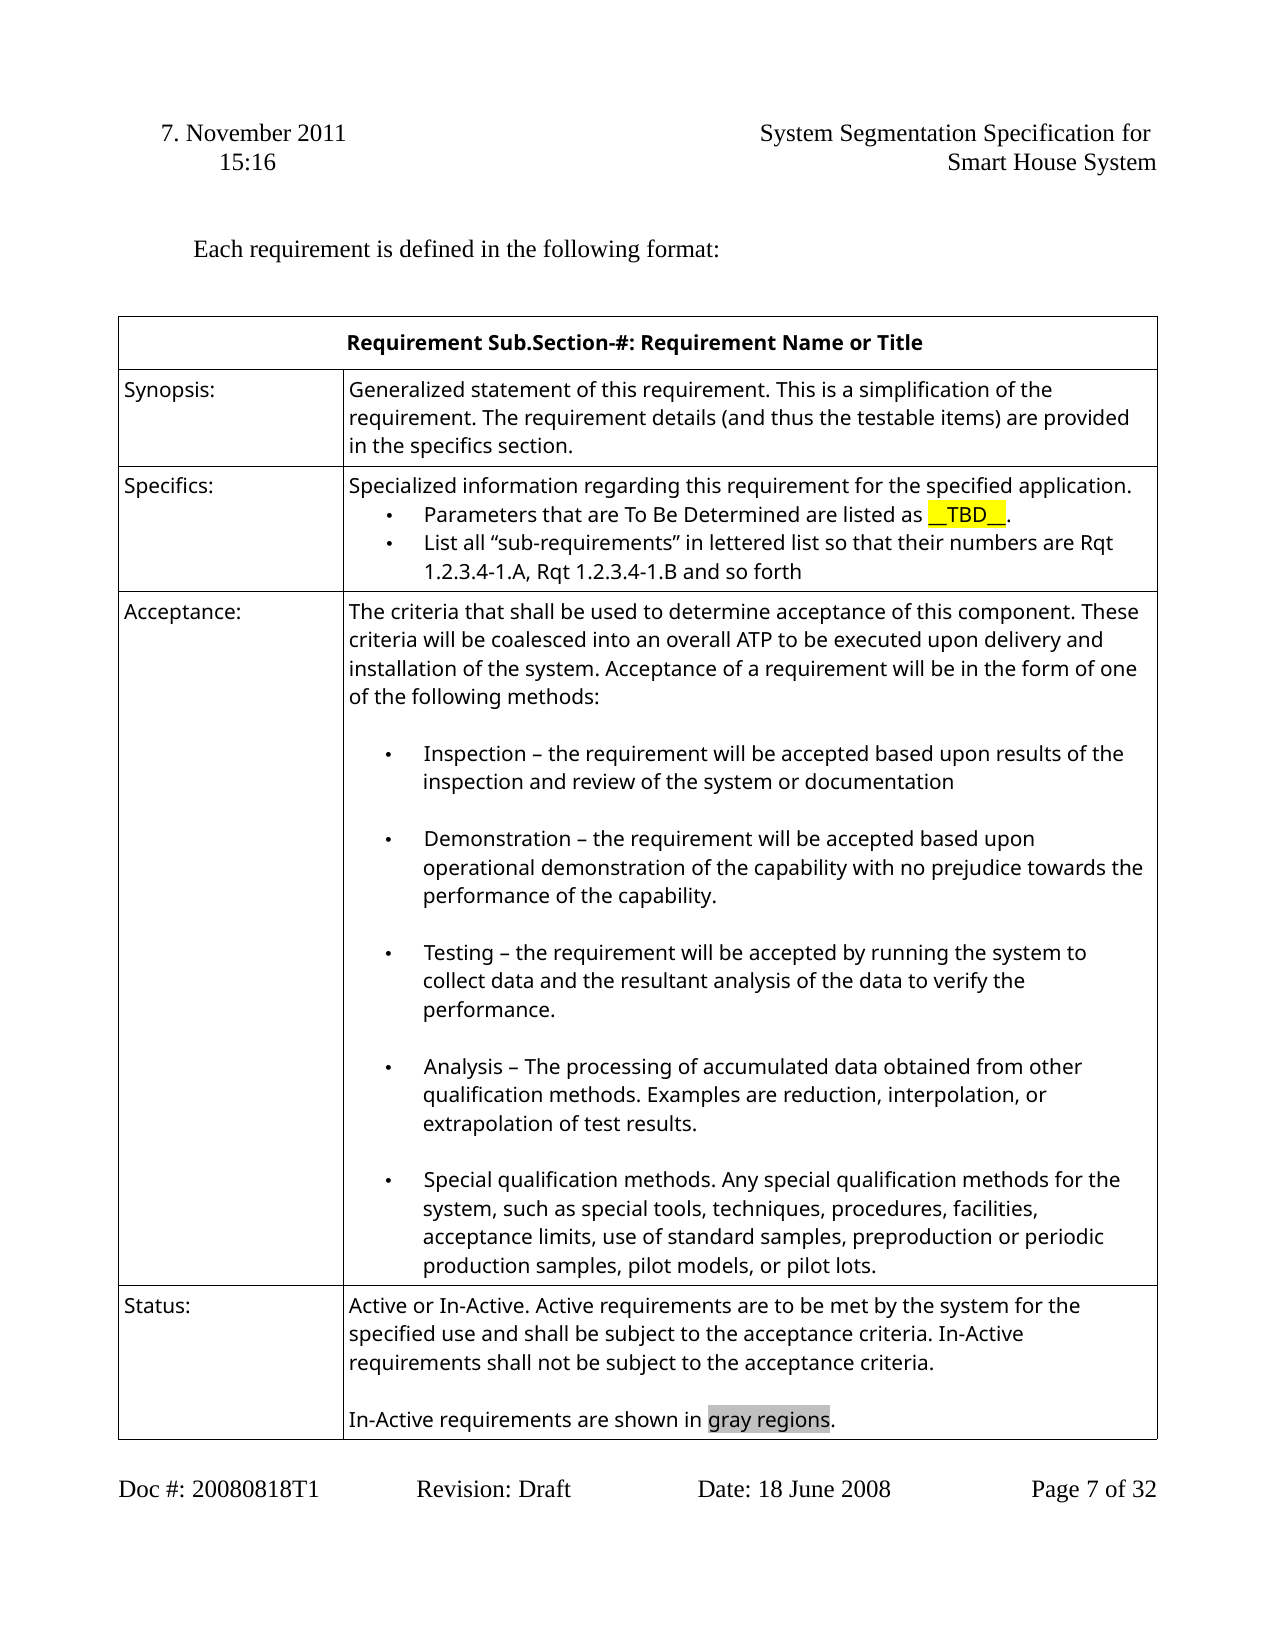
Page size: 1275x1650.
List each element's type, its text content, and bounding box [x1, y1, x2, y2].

table_cell The criteria that shall be used to determine acceptance of this component. These criteria will be coalesced into an overall ATP to be executed upon delivery and installation of the system. Acceptance of a requirement will be in the form of one of the following methods: Inspection – the requirement will be accepted based upon results of the inspection and review of the system or documentation Demonstration – the requirement will be accepted based upon operational demonstration of the capability with no prejudice towards the performance of the capability. Testing – the requirement will be accepted by running the system to collect data and the resultant analysis of the data to verify the performance. Analysis – The processing of accumulated data obtained from other qualification methods. Examples are reduction, interpolation, or extrapolation of test results. Special qualification methods. Any special qualification methods for the system, such as special tools, techniques, procedures, facilities, acceptance limits, use of standard samples, preproduction or periodic production samples, pilot models, or pilot lots. [344, 592, 1157, 1285]
table_cell Active or In-Active. Active requirements are to be met by the system for the specified use and shall be subject to the acceptance criteria. In-Active requirements shall not be subject to the acceptance criteria. In-Active requirements are shown in gray regions. [344, 1286, 1157, 1439]
text Each requirement is defined in the following format: [118, 234, 1157, 263]
table_cell Acceptance: [119, 592, 343, 1285]
table_header Requirement Sub.Section-#: Requirement Name or Title [119, 317, 1157, 369]
table_cell Specialized information regarding this requirement for the specified application. Parameters that are To Be Determined are listed as __TBD__. List all “sub-requirements” in lettered list so that their numbers are Rqt 1.2.3.4-1.A, Rqt 1.2.3.4-1.B and so forth [344, 467, 1157, 591]
table_cell Synopsis: [119, 370, 343, 466]
table_cell Specifics: [119, 467, 343, 591]
table_cell Status: [119, 1286, 343, 1439]
table_cell Generalized statement of this requirement. This is a simplification of the requirement. The requirement details (and thus the testable items) are provided in the specifics section. [344, 370, 1157, 466]
